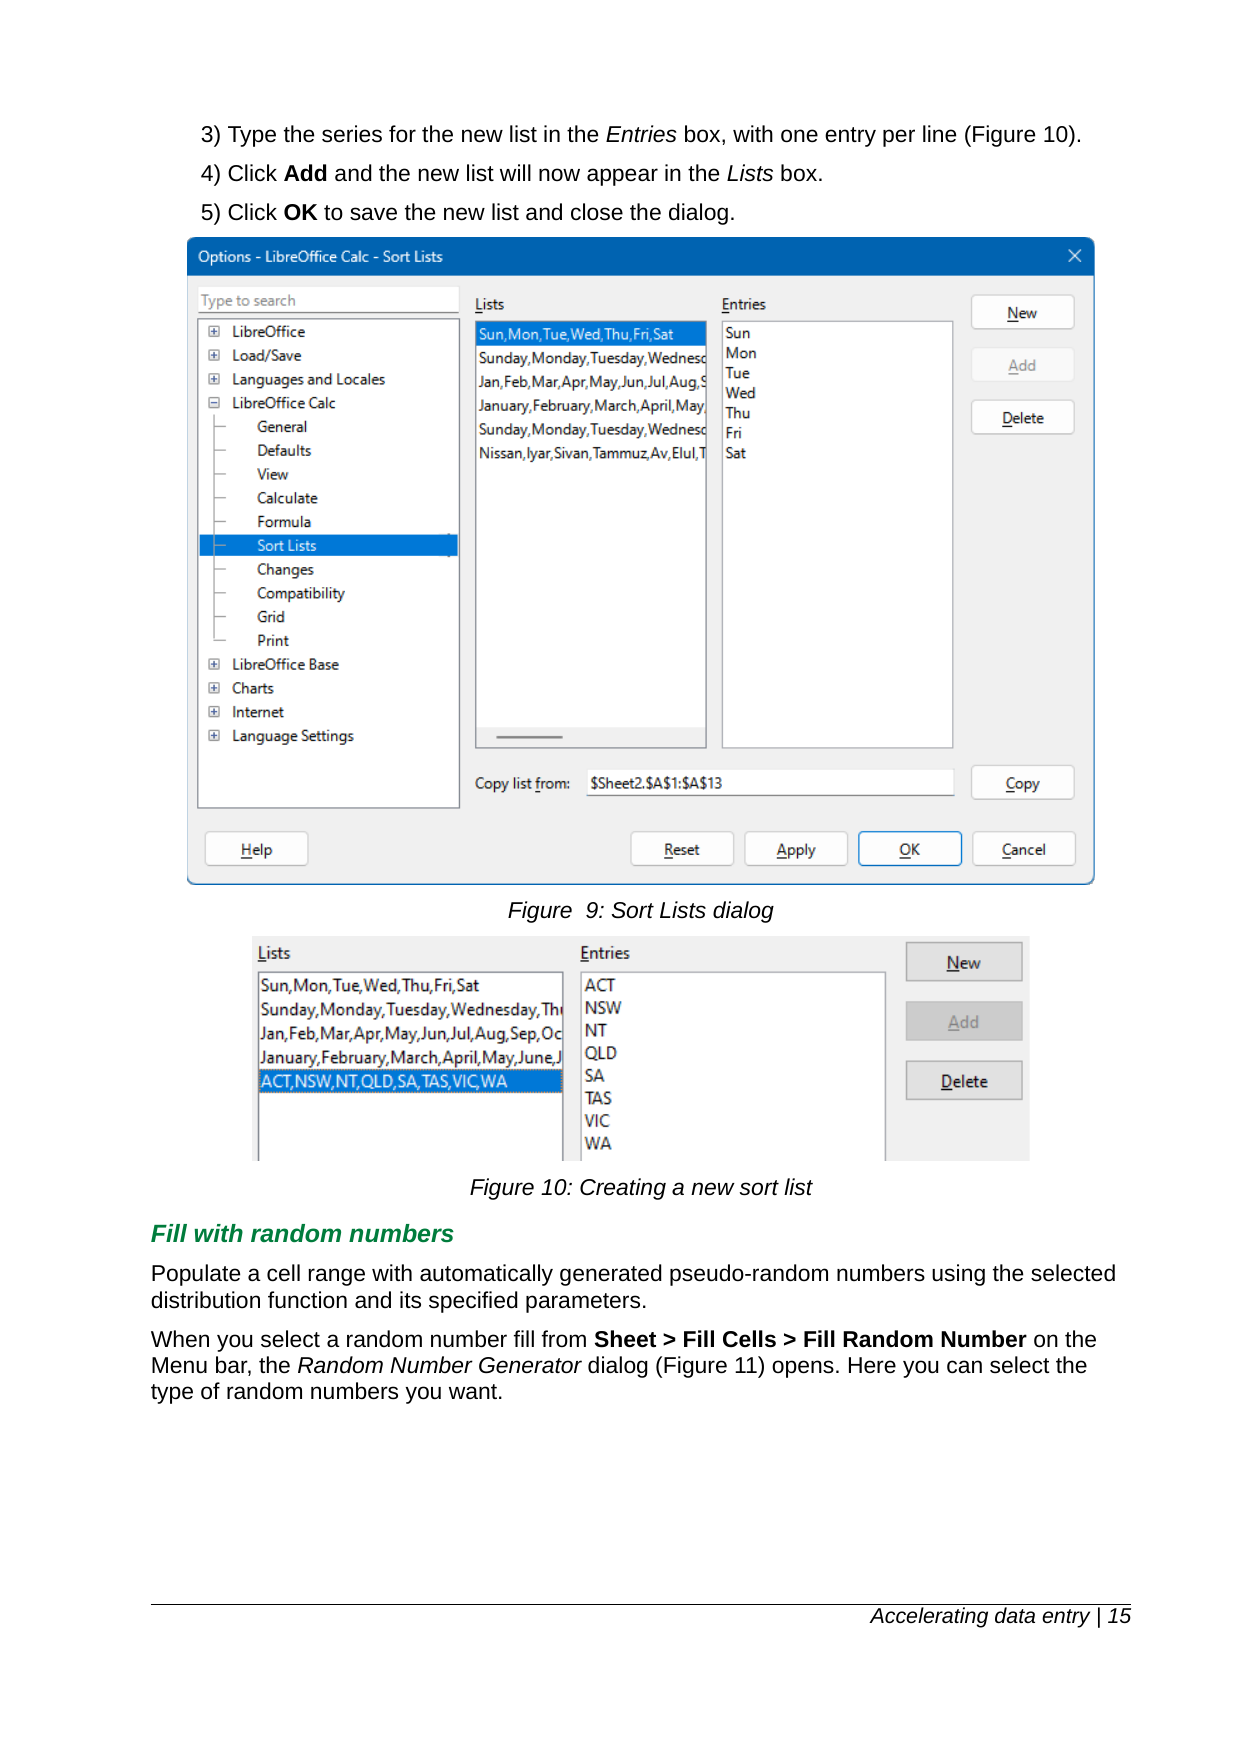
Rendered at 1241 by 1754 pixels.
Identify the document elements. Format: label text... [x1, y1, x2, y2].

text When you select a random number fill from Sheet > Fill Cells > Fill Random Number on the Menu bar, the Random Number Generator dialog (Figure 11) opens. Here you can select the type of random numbers you want. [151, 1326, 1131, 1405]
list Click OK to save the new list and close the dialog. [227, 199, 1131, 225]
list Click Add and the new list will now appear in the Lists box. [227, 160, 1131, 186]
picture [187, 237, 1095, 885]
text Figure 9: Sort Lists dialog [151, 897, 1131, 924]
text Figure 10: Creating a new sort list [151, 1173, 1131, 1200]
picture [252, 936, 1030, 1161]
subtitle Fill with random numbers [151, 1219, 1131, 1248]
text Populate a cell range with automatically generated pseudo-random numbers using the selected distribution function and its specified parameters. [151, 1260, 1131, 1313]
list Type the series for the new list in the Entries box, with one entry per line (Figure 10). [227, 121, 1131, 147]
